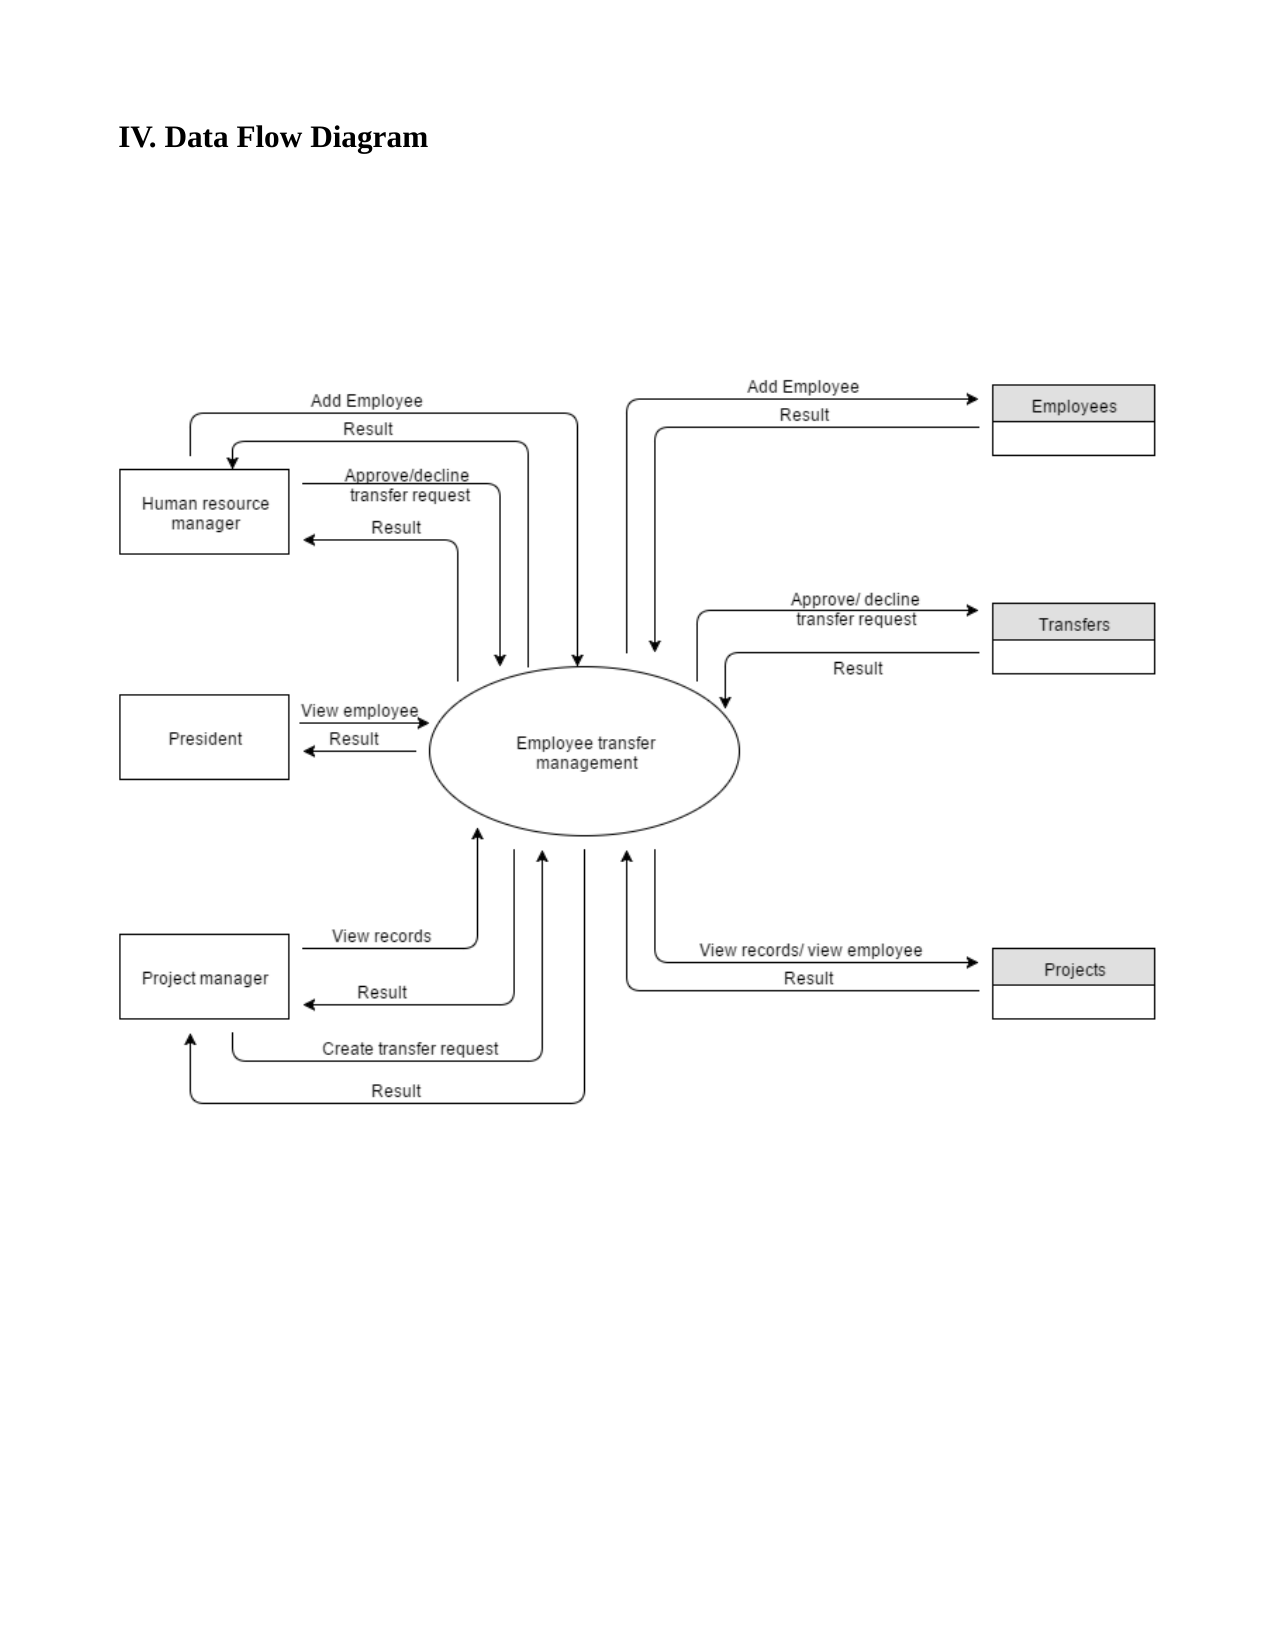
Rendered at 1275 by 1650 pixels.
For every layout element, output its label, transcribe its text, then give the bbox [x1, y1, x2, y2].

text IV. Data Flow Diagram [118, 118, 1157, 154]
